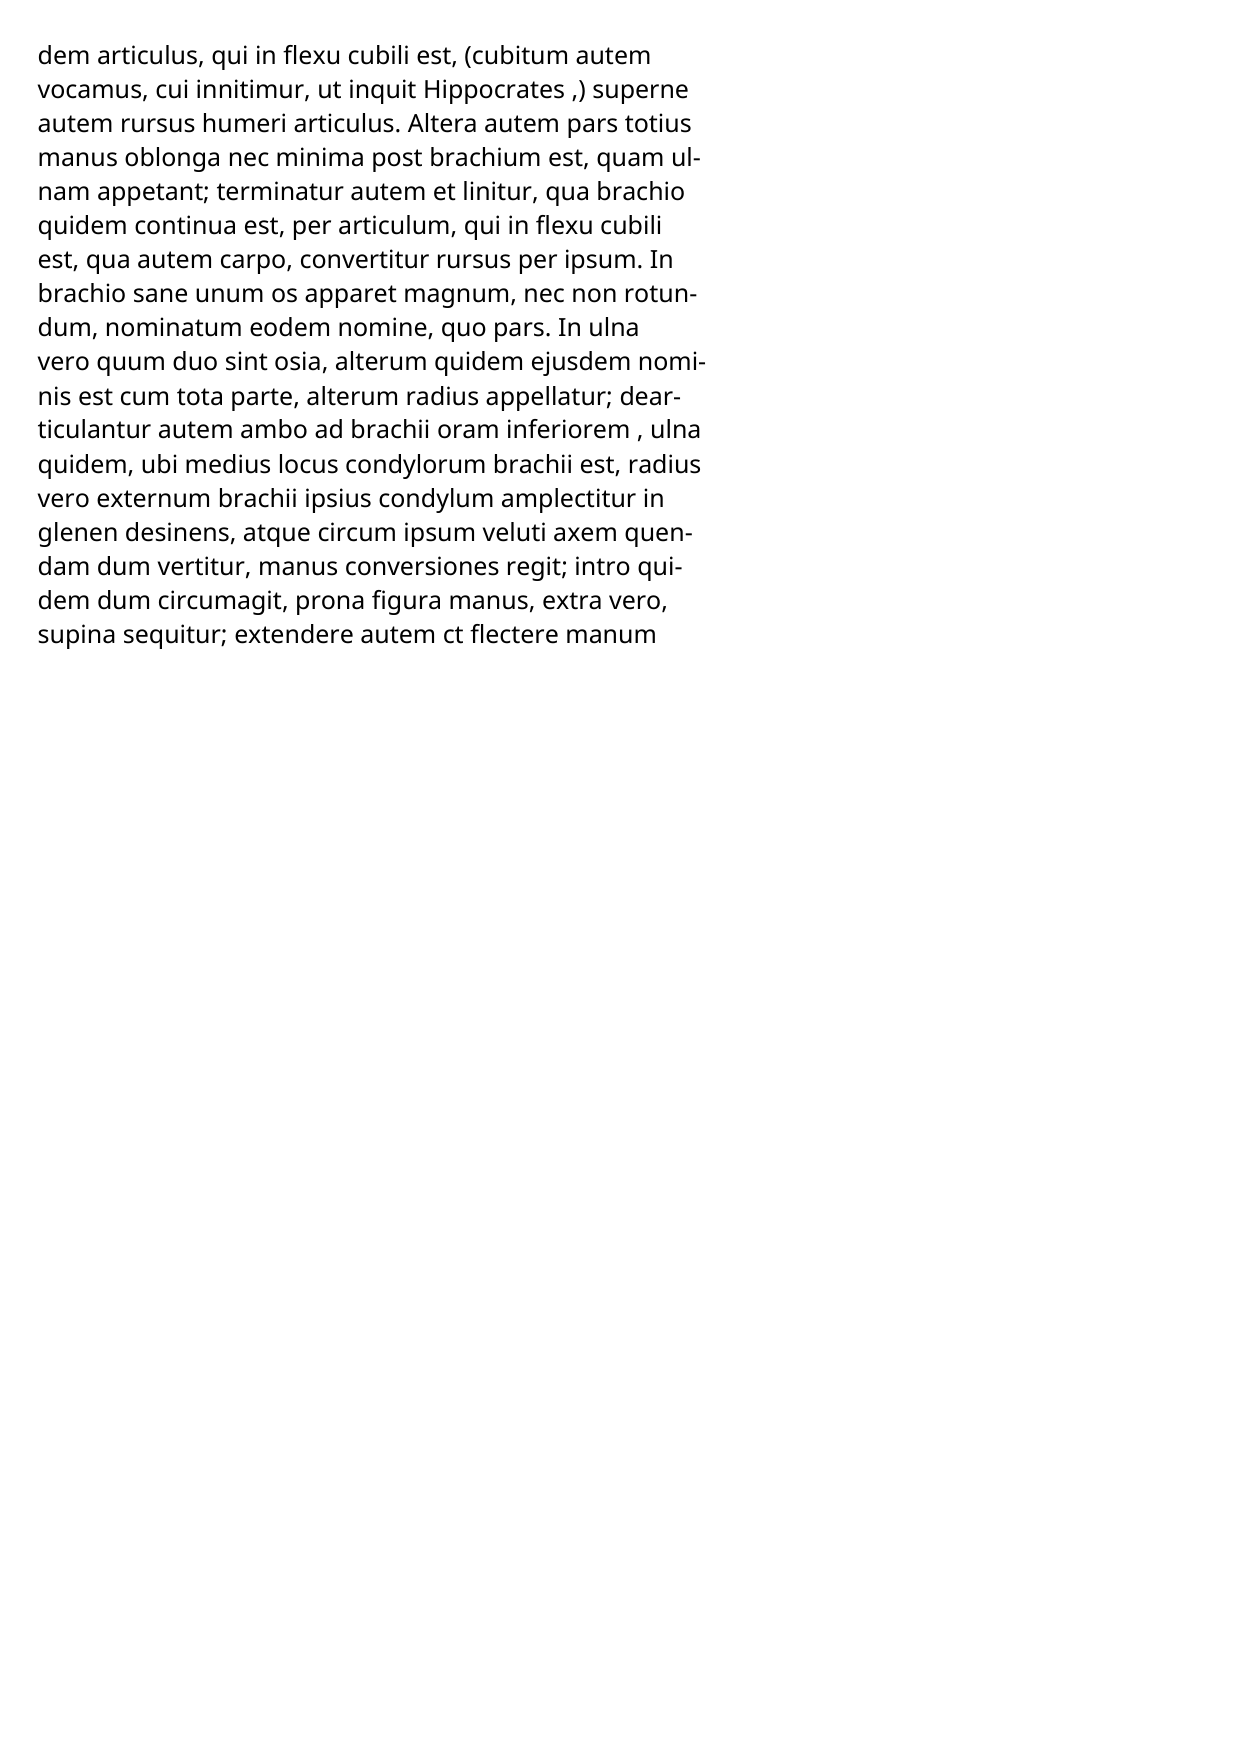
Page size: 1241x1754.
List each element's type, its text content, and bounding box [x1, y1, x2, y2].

text dem articulus, qui in flexu cubili est, (cubitum autem vocamus, cui innitimur, ut inquit Hippocrates ,) superne autem rursus humeri articulus. Altera autem pars totius manus oblonga nec minima post brachium est, quam ul- nam appetant; terminatur autem et linitur, qua brachio quidem continua est, per articulum, qui in flexu cubili est, qua autem carpo, convertitur rursus per ipsum. In brachio sane unum os apparet magnum, nec non rotun- dum, nominatum eodem nomine, quo pars. In ulna vero quum duo sint osia, alterum quidem ejusdem nomi- nis est cum tota parte, alterum radius appellatur; dear- ticulantur autem ambo ad brachii oram inferiorem , ulna quidem, ubi medius locus condylorum brachii est, radius vero externum brachii ipsius condylum amplectitur in glenen desinens, atque circum ipsum veluti axem quen- dam dum vertitur, manus conversiones regit; intro qui- dem dum circumagit, prona figura manus, extra vero, supina sequitur; extendere autem ct flectere manum [37, 37, 1203, 651]
